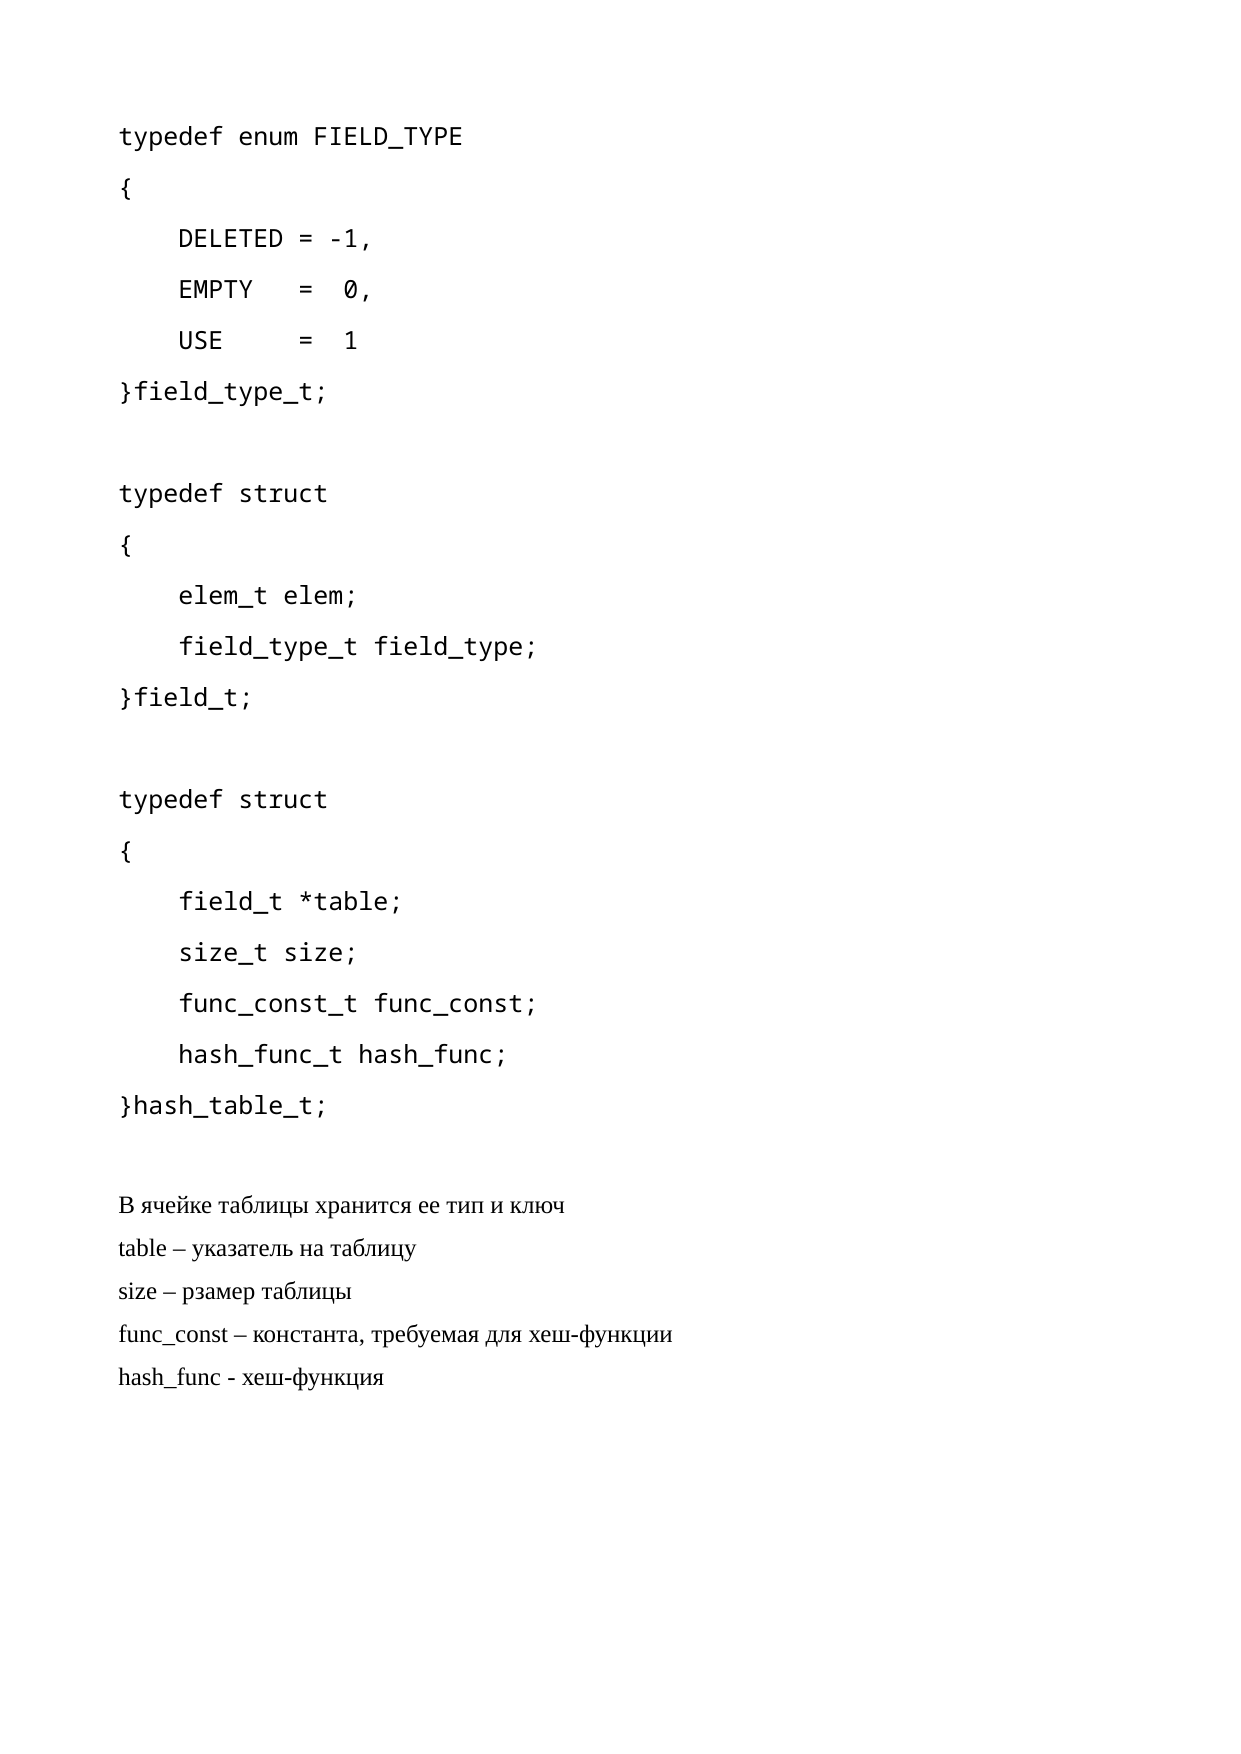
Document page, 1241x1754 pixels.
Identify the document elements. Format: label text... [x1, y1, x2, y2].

text }field_t; [118, 679, 1122, 714]
text elem_t elem; [118, 577, 1122, 612]
text EMPTY = 0, [118, 271, 1122, 305]
text USE = 1 [118, 322, 1122, 356]
text func_const_t func_const; [118, 986, 1122, 1020]
text size – рзамер таблицы [118, 1276, 1122, 1305]
text typedef struct [118, 475, 1122, 509]
text { [118, 833, 1122, 867]
text DELETED = -1, [118, 220, 1122, 254]
text { [118, 169, 1122, 203]
text }hash_table_t; [118, 1088, 1122, 1122]
text hash_func_t hash_func; [118, 1037, 1122, 1071]
text field_t *table; [118, 884, 1122, 918]
text { [118, 526, 1122, 561]
text typedef enum FIELD_TYPE [118, 118, 1122, 152]
text func_const – константа, требуемая для хеш-функции [118, 1319, 1122, 1348]
text hash_func - хеш-функция [118, 1362, 1122, 1391]
text typedef struct [118, 782, 1122, 816]
text В ячейке таблицы хранится ее тип и ключ [118, 1190, 1122, 1219]
text table – указатель на таблицу [118, 1233, 1122, 1262]
text }field_type_t; [118, 373, 1122, 407]
text size_t size; [118, 935, 1122, 969]
text field_type_t field_type; [118, 628, 1122, 663]
